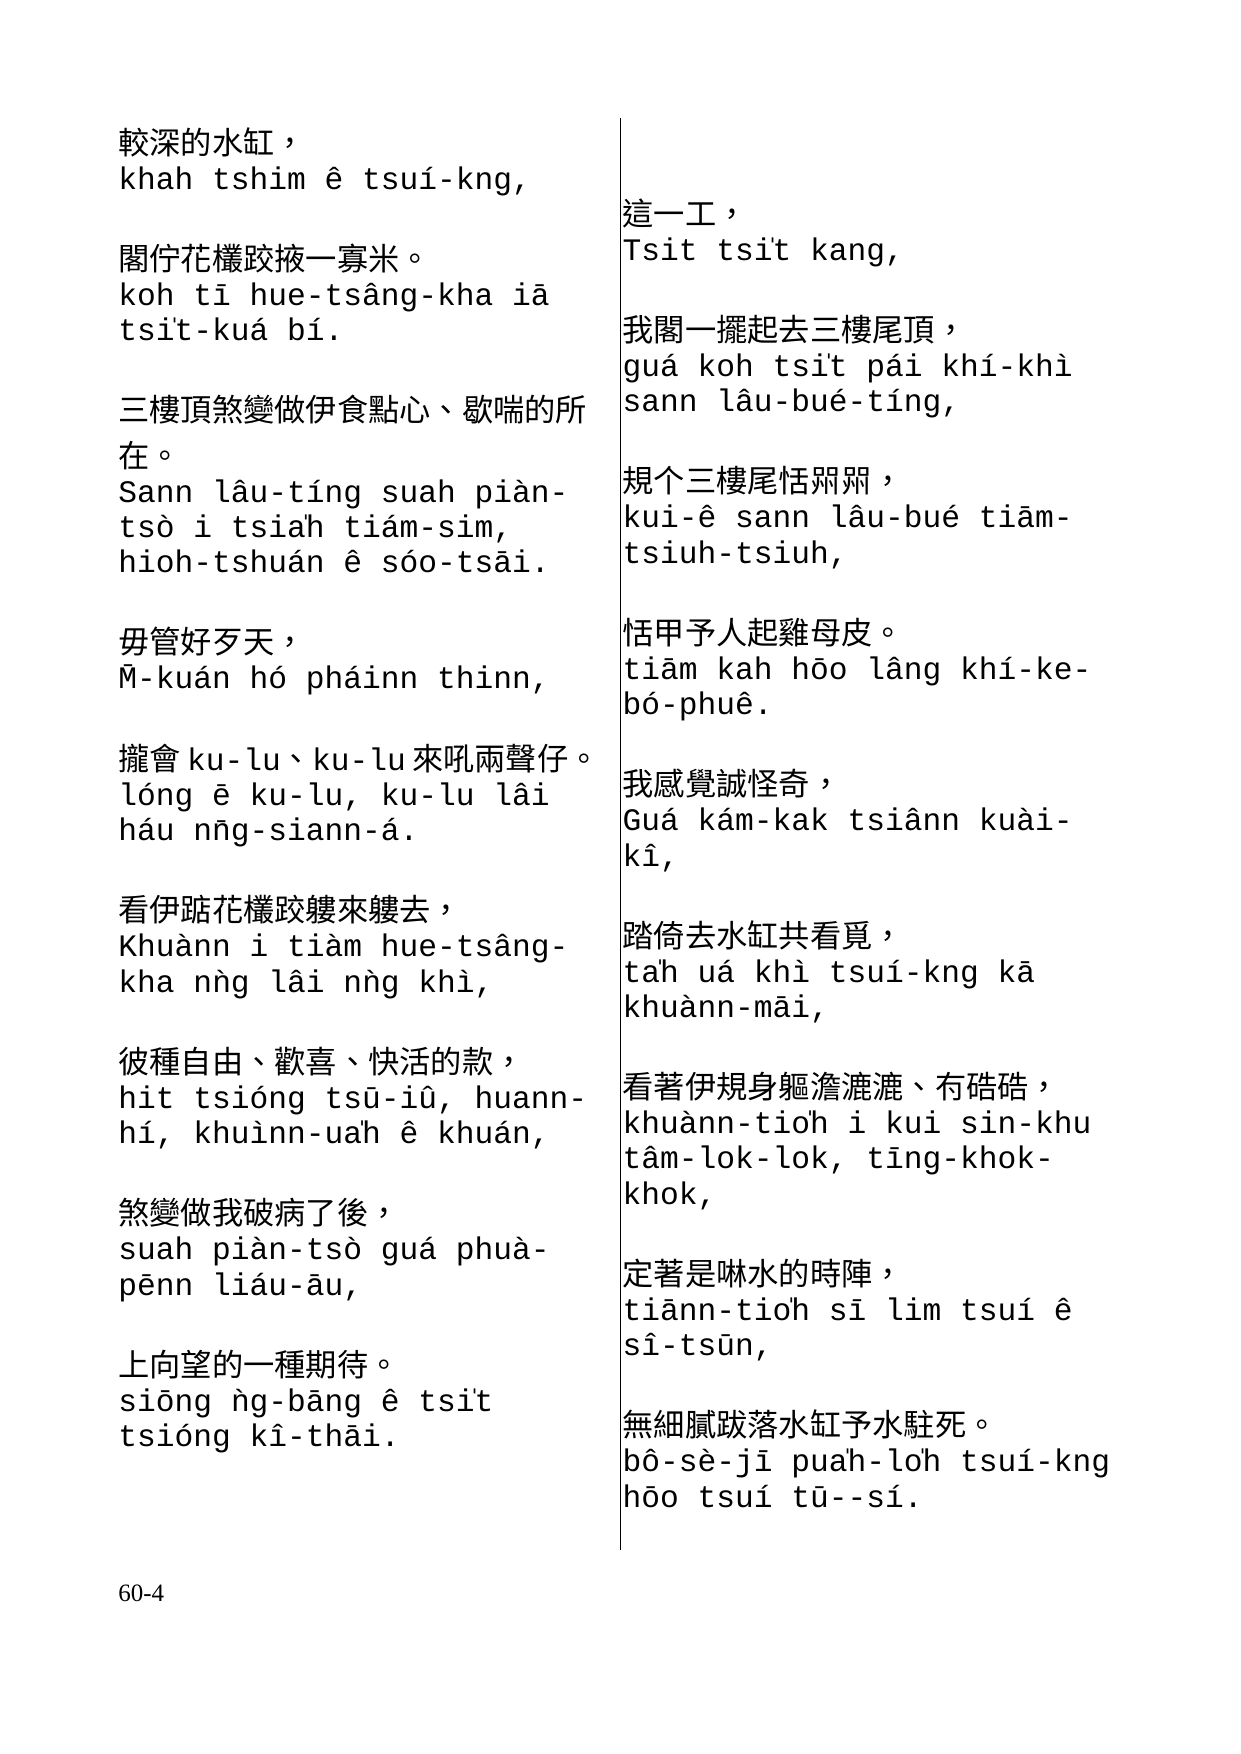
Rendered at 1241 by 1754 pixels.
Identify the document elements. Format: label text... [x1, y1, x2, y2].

text 三樓頂煞變做伊食點心、歇喘的所在。 [118, 386, 618, 476]
text siōng ǹg-bāng ê tsi̍t tsióng kî-thāi. [118, 1385, 618, 1456]
text 煞變做我破病了後， [118, 1188, 618, 1234]
text 閣佇花欉跤掖一寡米。 [118, 234, 618, 279]
text 攏會ku-lu、ku-lu來吼兩聲仔。 [118, 734, 618, 779]
text tiānn-tio̍h sī lim tsuí ê sî-tsūn, [622, 1294, 1122, 1365]
text 定著是啉水的時陣， [622, 1249, 1122, 1294]
text 較深的水缸， [118, 118, 618, 163]
text bô-sè-jī pua̍h-lo̍h tsuí-kng hōo tsuí tū--sí. [622, 1446, 1122, 1517]
text hit tsióng tsū-iû, huann-hí, khuìnn-ua̍h ê khuán, [118, 1082, 618, 1153]
text koh tī hue-tsâng-kha iā tsi̍t-kuá bí. [118, 279, 618, 350]
text 看著伊規身軀澹漉漉、𠕇硞硞， [622, 1062, 1122, 1107]
text 上向望的一種期待。 [118, 1340, 618, 1385]
text 這一工， [622, 189, 1122, 234]
text khuànn-tio̍h i kui sin-khu tâm-lok-lok, tīng-khok-khok, [622, 1107, 1122, 1214]
text M̄-kuán hó pháinn thinn, [118, 663, 618, 698]
text 踏倚去水缸共看覓， [622, 911, 1122, 956]
text 無細膩跋落水缸予水駐死。 [622, 1401, 1122, 1446]
text 我感覺誠怪奇， [622, 759, 1122, 804]
text Guá kám-kak tsiânn kuài-kî, [622, 804, 1122, 875]
text ta̍h uá khì tsuí-kng kā khuànn-māi, [622, 956, 1122, 1027]
text 彼種自由、歡喜、快活的款， [118, 1037, 618, 1082]
text kui-ê sann lâu-bué tiām-tsiuh-tsiuh, [622, 502, 1122, 572]
text Khuànn i tiàm hue-tsâng-kha nǹg lâi nǹg khì, [118, 931, 618, 1002]
text 規个三樓尾恬喌喌， [622, 456, 1122, 502]
text 毋管好歹天， [118, 618, 618, 663]
text tiām kah hōo lâng khí-ke-bó-phuê. [622, 653, 1122, 724]
text 我閣一擺起去三樓尾頂， [622, 305, 1122, 350]
text 看伊踮花欉跤軁來軁去， [118, 886, 618, 931]
text guá koh tsi̍t pái khí-khì sann lâu-bué-tíng, [622, 350, 1122, 421]
text Sann lâu-tíng suah piàn-tsò i tsia̍h tiám-sim, hioh-tshuán ê sóo-tsāi. [118, 476, 618, 582]
text 恬甲予人起雞母皮。 [622, 608, 1122, 653]
text Tsit tsi̍t kang, [622, 234, 1122, 269]
text khah tshim ê tsuí-kng, [118, 163, 618, 199]
text lóng ē ku-lu, ku-lu lâi háu nn̄g-siann-á. [118, 779, 618, 850]
text suah piàn-tsò guá phuà-pēnn liáu-āu, [118, 1234, 618, 1304]
